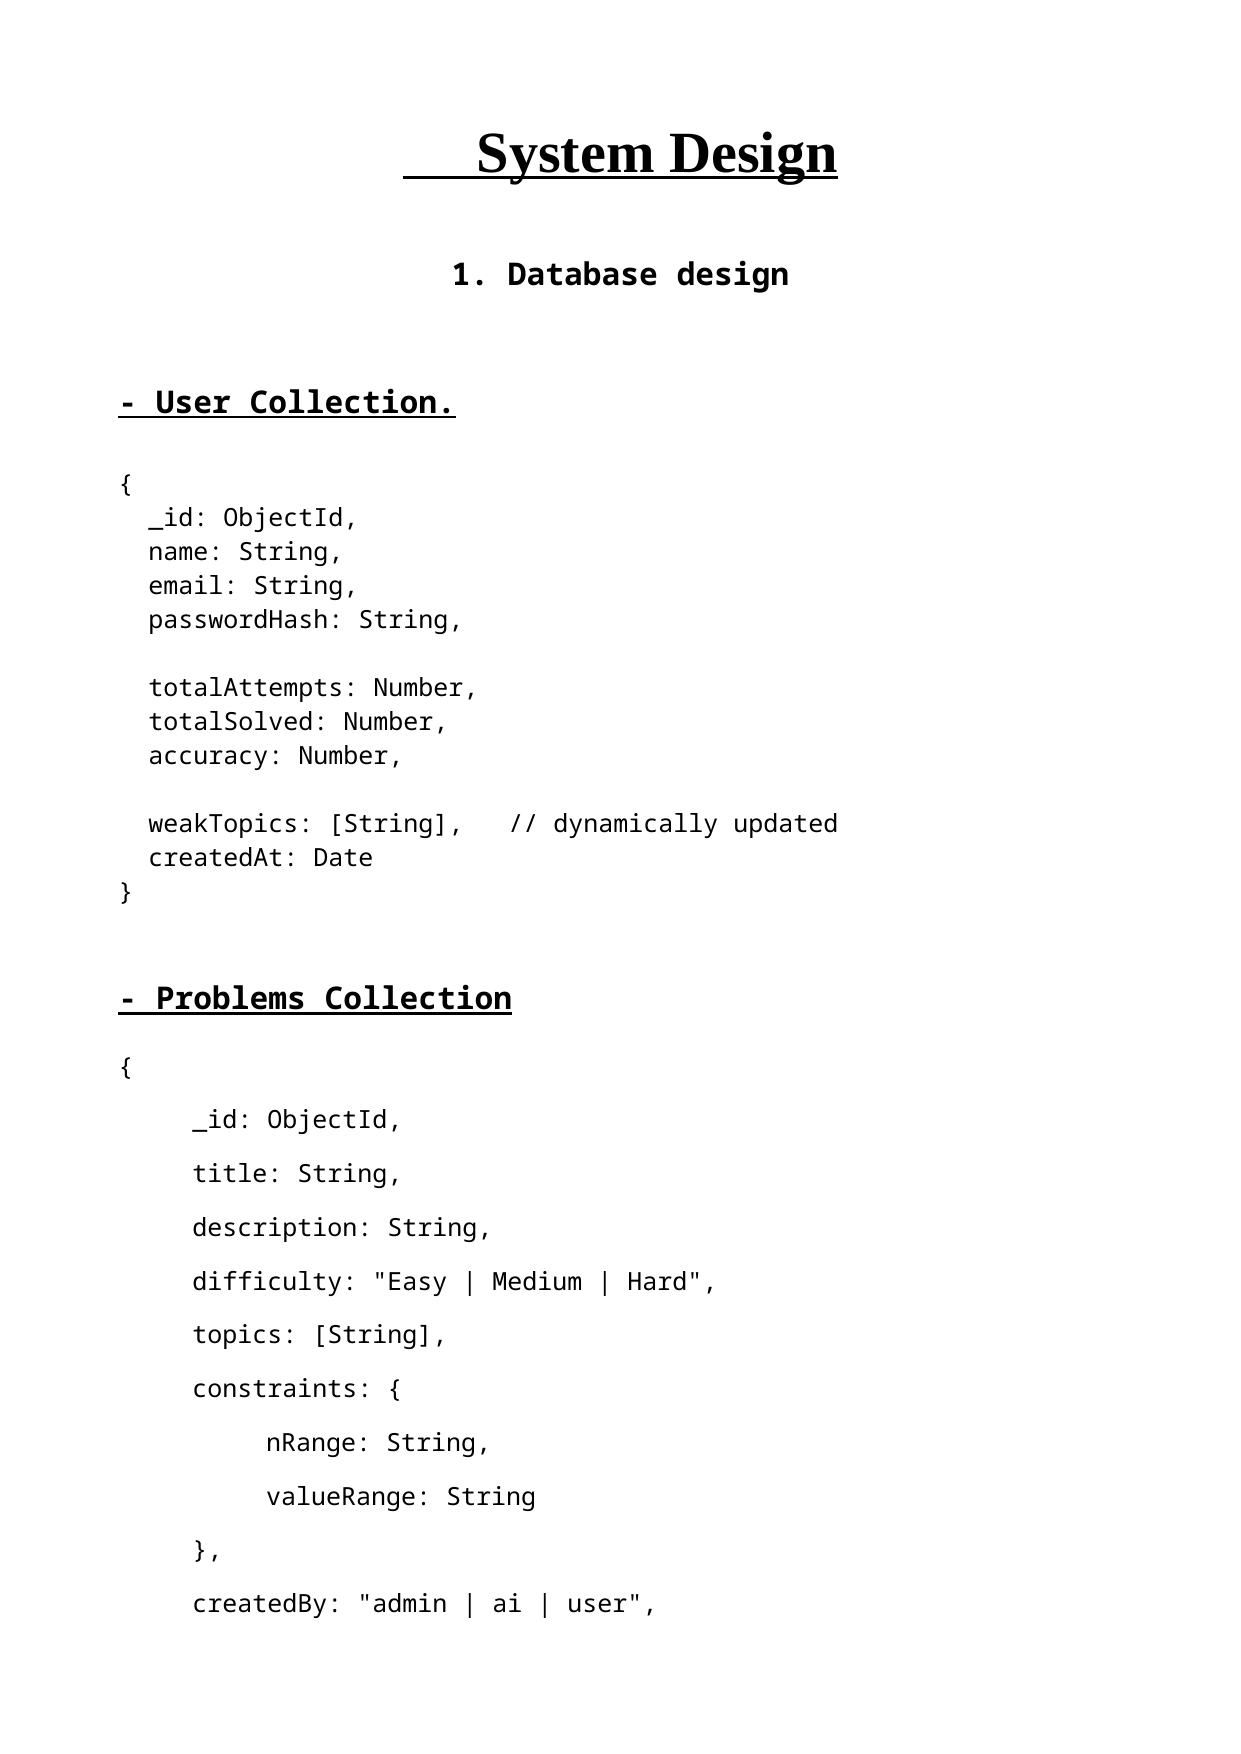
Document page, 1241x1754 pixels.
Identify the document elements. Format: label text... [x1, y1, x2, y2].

text }, [118, 1532, 1122, 1566]
text createdBy: "admin | ai | user", [118, 1586, 1122, 1620]
text 1. Database design [118, 252, 1122, 295]
text passwordHash: String, [118, 602, 1122, 636]
text accuracy: Number, [118, 738, 1122, 772]
text title: String, [118, 1156, 1122, 1190]
text - Problems Collection [118, 976, 1122, 1019]
text } [118, 874, 1122, 908]
text { [118, 1048, 1122, 1082]
text { [118, 465, 1122, 499]
text System Design [118, 118, 1122, 185]
text nRange: String, [118, 1424, 1122, 1459]
text weakTopics: [String], // dynamically updated [118, 806, 1122, 840]
text _id: ObjectId, [118, 499, 1122, 533]
text topics: [String], [118, 1317, 1122, 1351]
text totalAttempts: Number, [118, 670, 1122, 704]
text description: String, [118, 1209, 1122, 1244]
text email: String, [118, 567, 1122, 602]
text constraints: { [118, 1371, 1122, 1405]
text valueRange: String [118, 1478, 1122, 1512]
text - User Collection. [118, 380, 1122, 423]
text name: String, [118, 533, 1122, 567]
text createdAt: Date [118, 840, 1122, 874]
text difficulty: "Easy | Medium | Hard", [118, 1263, 1122, 1297]
text totalSolved: Number, [118, 704, 1122, 738]
text _id: ObjectId, [118, 1102, 1122, 1136]
